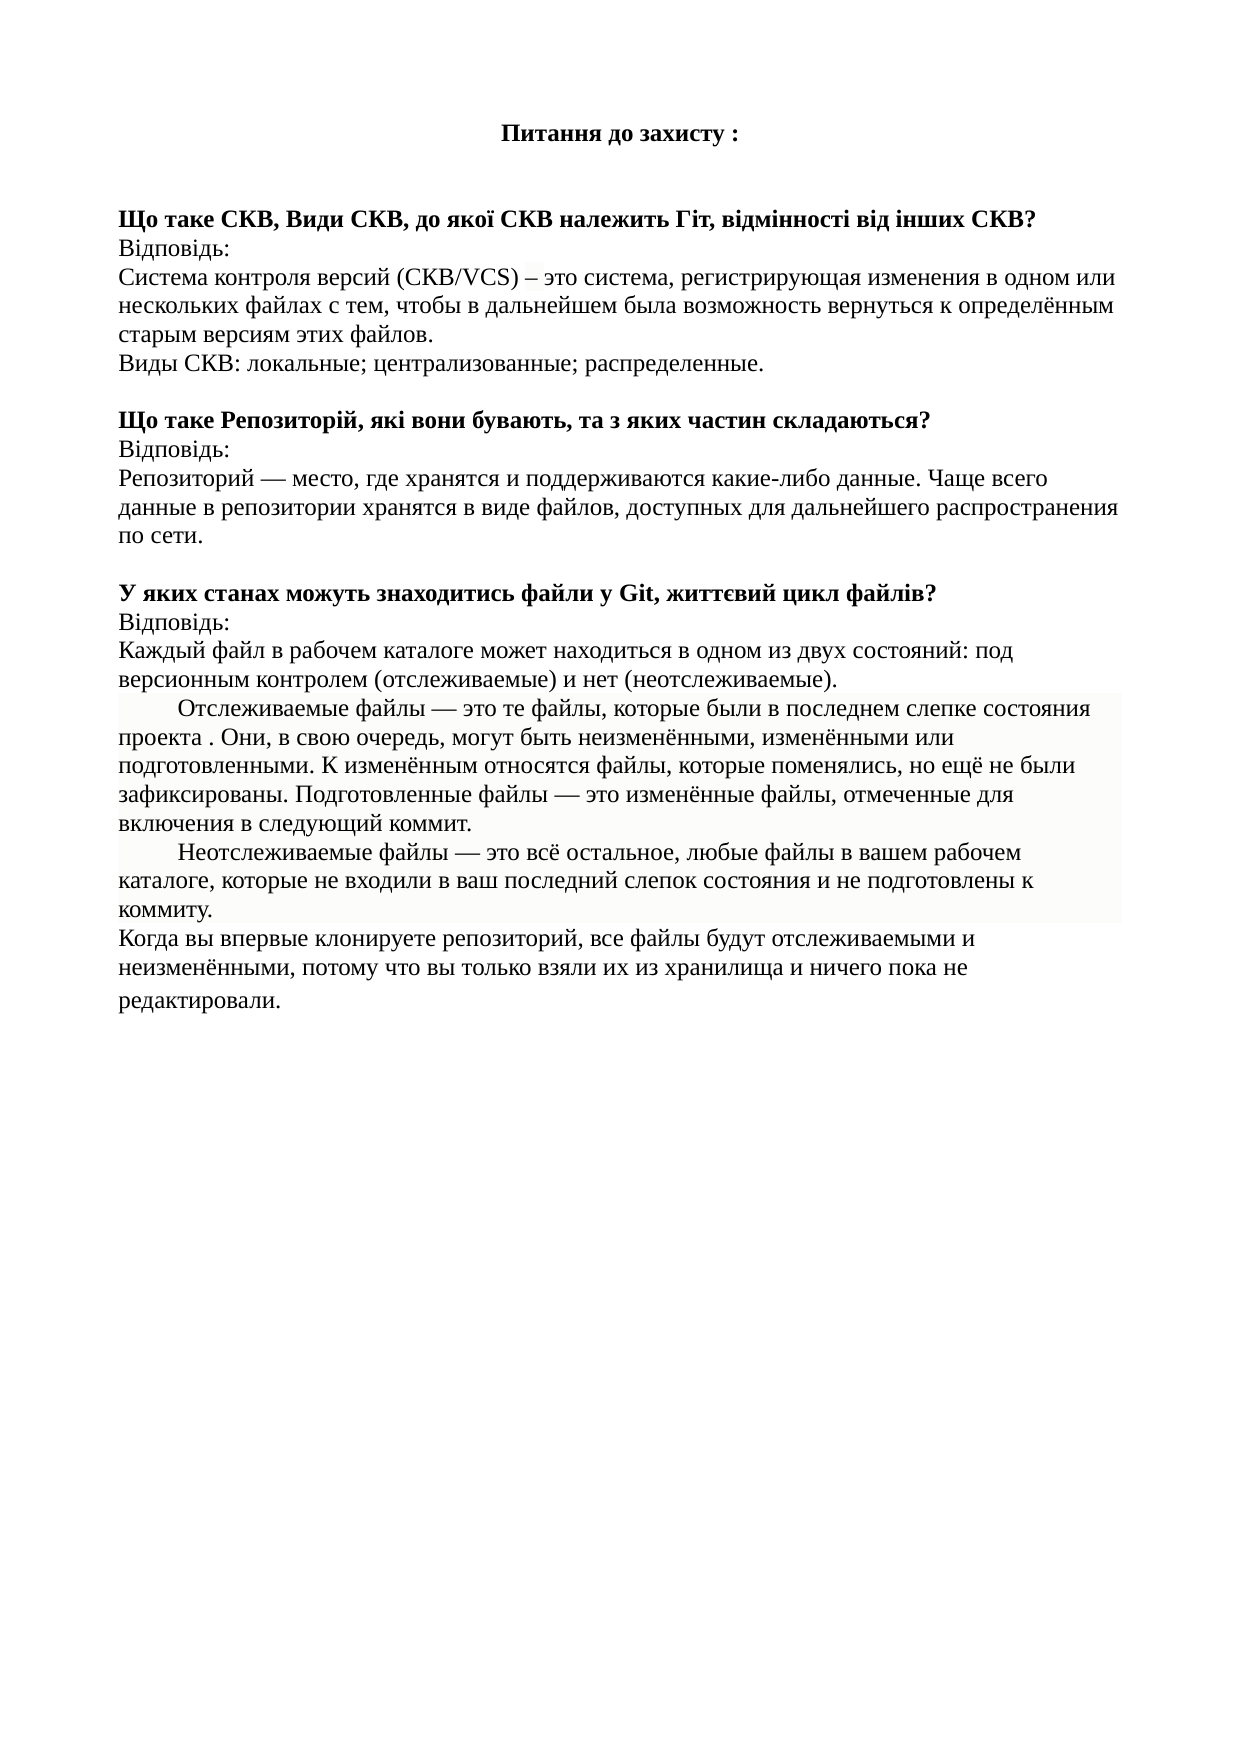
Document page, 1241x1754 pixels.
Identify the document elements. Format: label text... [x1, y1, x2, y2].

text Репозиторий — место, где хранятся и поддерживаются какие-либо данные. Чаще всего данные в репозитории хранятся в виде файлов, доступных для дальнейшего распространения по сети. [118, 463, 1122, 549]
text Виды СКВ: локальные; централизованные; распределенные. [118, 348, 1122, 377]
text Отслеживаемые файлы — это те файлы, которые были в последнем слепке состояния проекта . Они, в свою очередь, могут быть неизменёнными, изменёнными или подготовленными. К изменённым относятся файлы, которые поменялись, но ещё не были зафиксированы. Подготовленные файлы — это изменённые файлы, отмеченные для включения в следующий коммит. [118, 693, 1122, 837]
text Відповідь: [118, 434, 1122, 463]
text У яких станах можуть знаходитись файли у Git, життєвий цикл файлів? [118, 578, 1122, 607]
text Система контроля версий (СКВ/VCS) – это система, регистрирующая изменения в одном или нескольких файлах с тем, чтобы в дальнейшем была возможность вернуться к определённым старым версиям этих файлов. [118, 262, 1122, 348]
text Когда вы впервые клонируете репозиторий, все файлы будут отслеживаемыми и неизменёнными, потому что вы только взяли их из хранилища и ничего пока не редактировали. [118, 923, 1122, 1016]
text Неотслеживаемые файлы — это всё остальное, любые файлы в вашем рабочем каталоге, которые не входили в ваш последний слепок состояния и не подготовлены к коммиту. [118, 837, 1122, 923]
text Відповідь: [118, 607, 1122, 636]
text Каждый файл в рабочем каталоге может находиться в одном из двух состояний: под версионным контролем (отслеживаемые) и нет (неотслеживаемые). [118, 636, 1122, 693]
text Питання до захисту : [118, 118, 1122, 147]
text Що таке СКВ, Види СКВ, до якої СКВ належить Гіт, відмінності від інших СКВ? [118, 204, 1122, 233]
text Відповідь: [118, 233, 1122, 262]
text Що таке Репозиторій, які вони бувають, та з яких частин складаються? [118, 406, 1122, 434]
